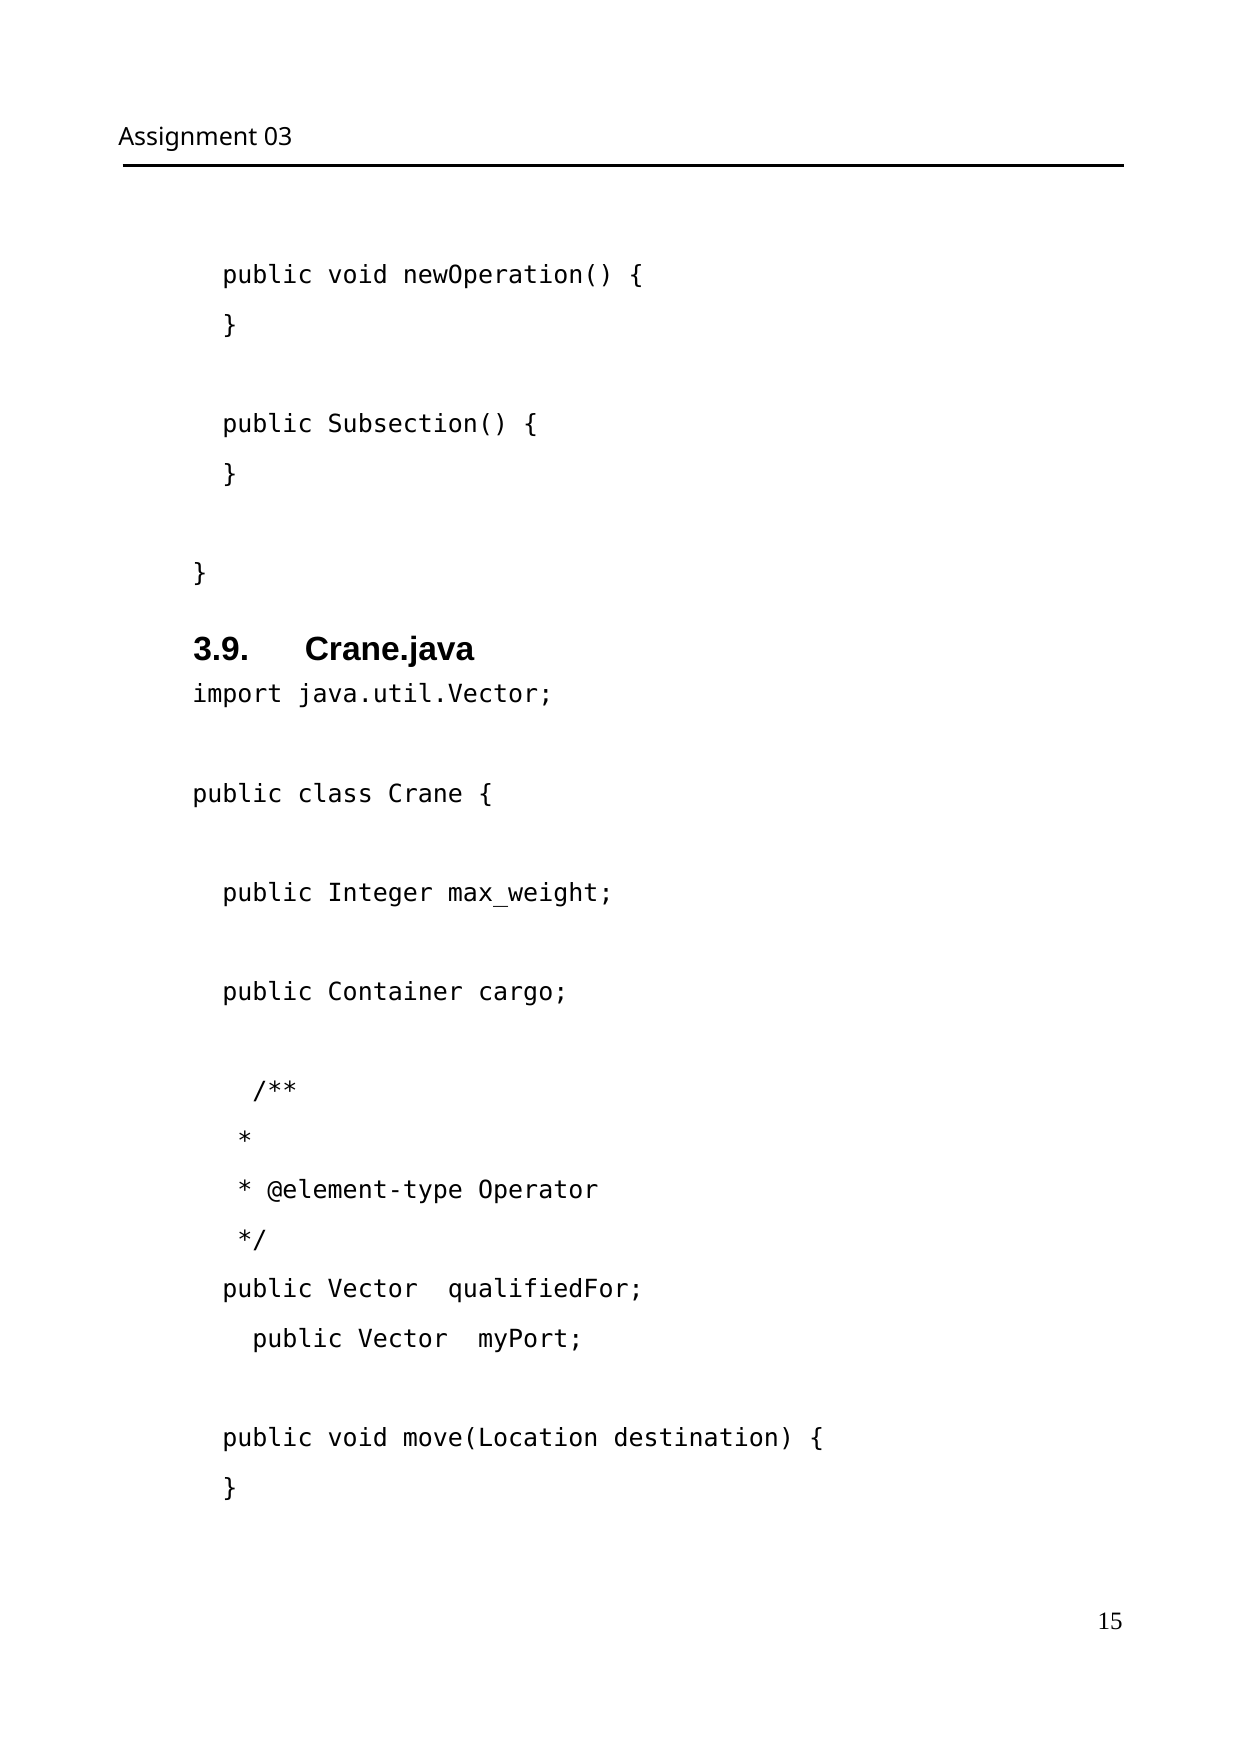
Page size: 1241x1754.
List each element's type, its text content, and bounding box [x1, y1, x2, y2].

subtitle Crane.java [193, 628, 1122, 667]
text import java.util.Vector; [192, 679, 1122, 709]
text /** [192, 1076, 1122, 1105]
text public class Crane { [192, 779, 1122, 808]
text public Subsection() { [192, 409, 1122, 438]
text */ [192, 1225, 1122, 1254]
text public Container cargo; [192, 977, 1122, 1006]
text } [192, 459, 1122, 488]
text } [192, 310, 1122, 339]
text * [192, 1126, 1122, 1155]
text } [192, 558, 1122, 587]
text public Vector myPort; [192, 1324, 1122, 1353]
text public Integer max_weight; [192, 878, 1122, 907]
text * @element-type Operator [192, 1175, 1122, 1204]
text public void move(Location destination) { [192, 1423, 1122, 1452]
text public Vector qualifiedFor; [192, 1274, 1122, 1304]
text } [192, 1473, 1122, 1502]
text public void newOperation() { [192, 261, 1122, 290]
